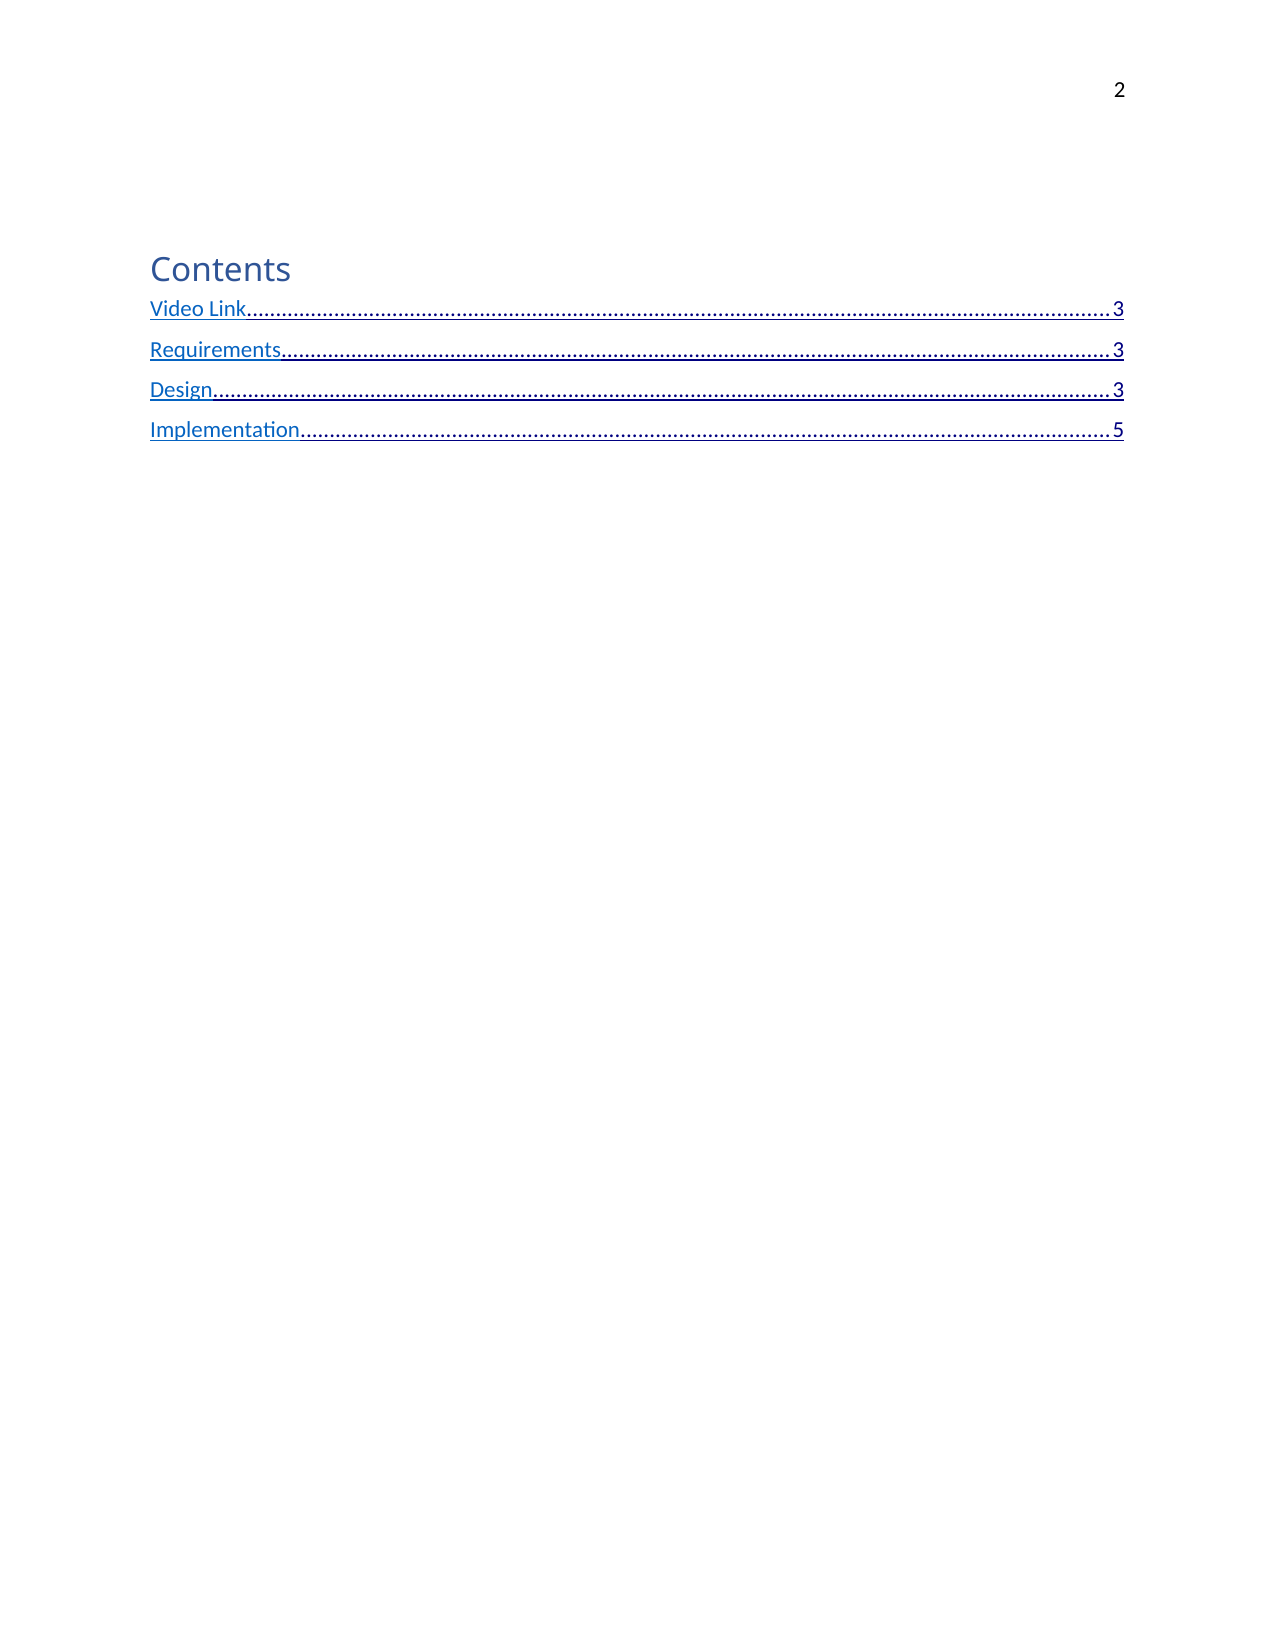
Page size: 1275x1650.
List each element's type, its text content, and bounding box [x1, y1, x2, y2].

subtitle Contents [150, 246, 1125, 291]
text Implementation 5 [150, 416, 1125, 443]
text Video Link 3 [150, 294, 1125, 323]
text Design 3 [150, 375, 1125, 403]
text Requirements 3 [150, 335, 1125, 363]
